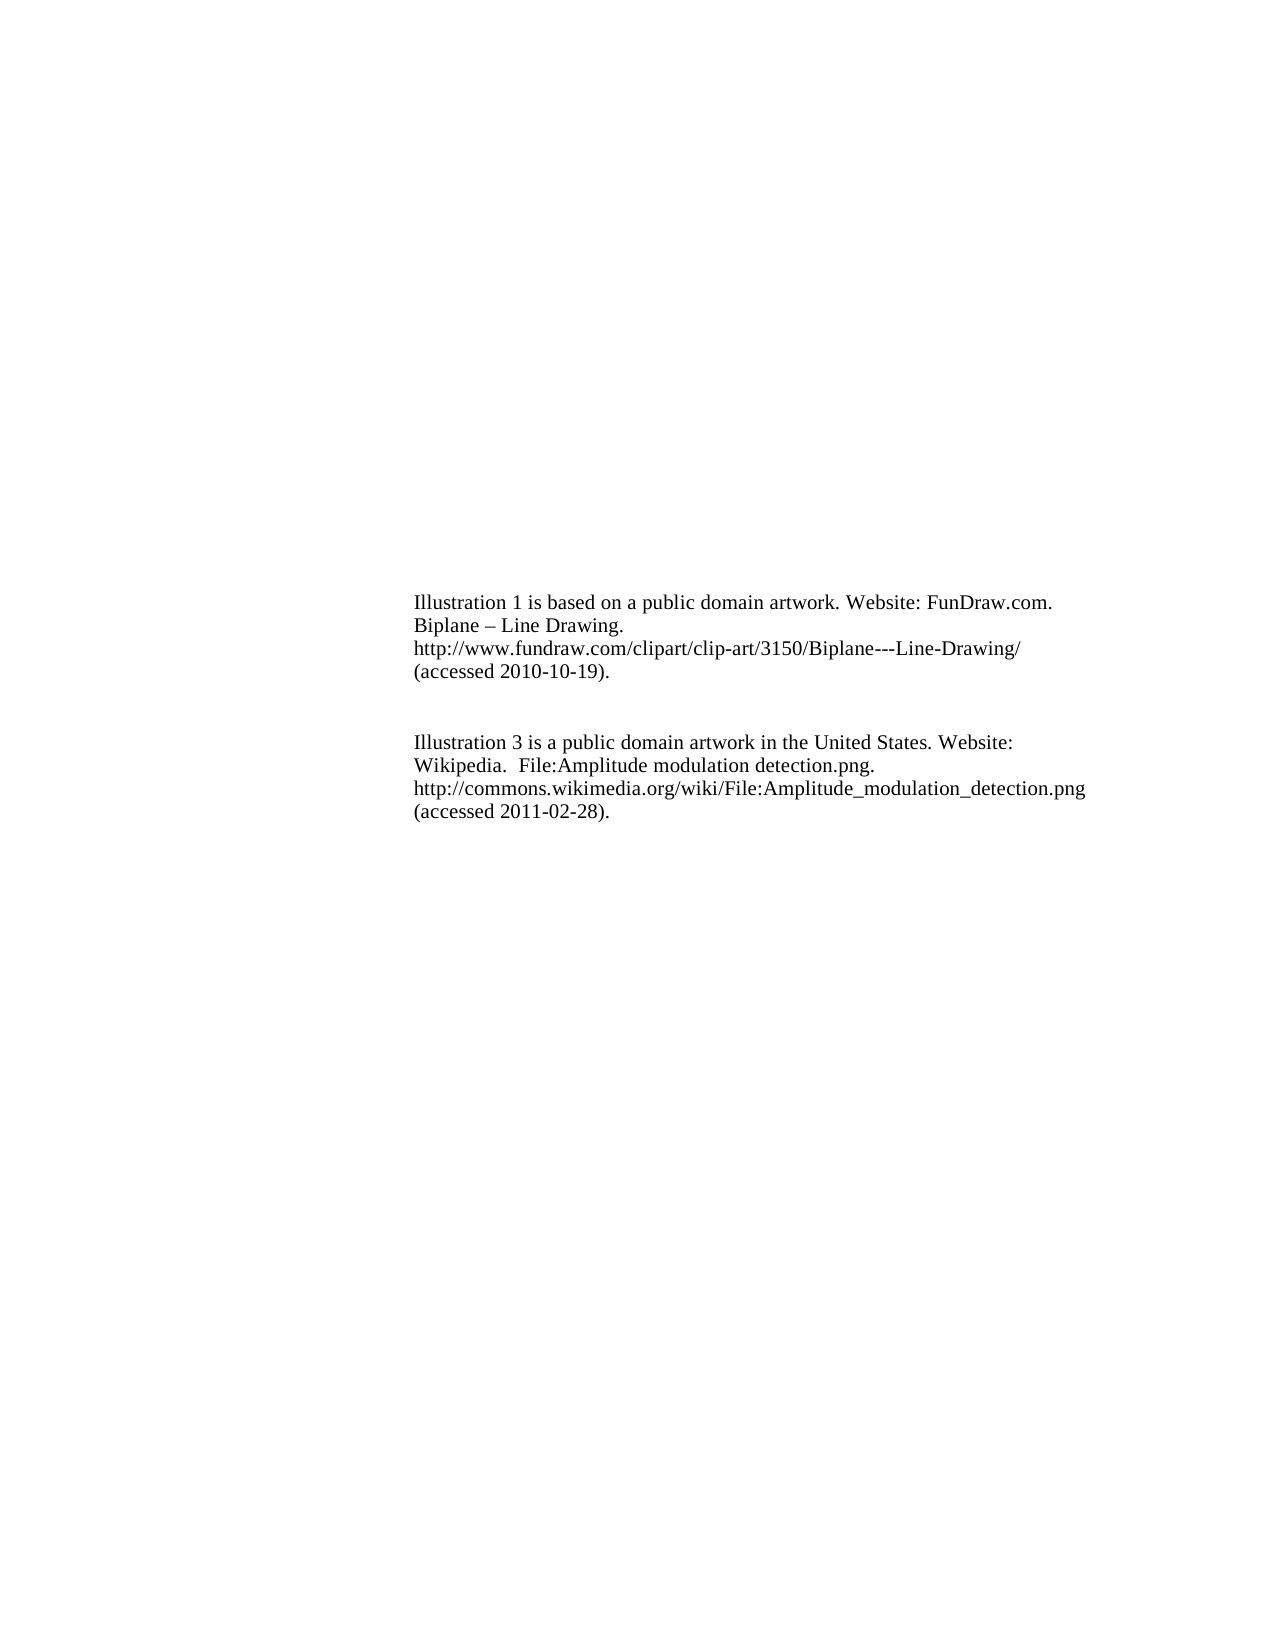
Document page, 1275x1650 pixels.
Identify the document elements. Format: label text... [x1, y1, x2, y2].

text Illustration 1 is based on a public domain artwork. Website: FunDraw.com. Biplane – Line Drawing. http://www.fundraw.com/clipart/clip-art/3150/Biplane---Line-Drawing/ (accessed 2010-10-19). [413, 591, 1098, 683]
text Illustration 3 is a public domain artwork in the United States. Website: Wikipedia. File:Amplitude modulation detection.png. http://commons.wikimedia.org/wiki/File:Amplitude_modulation_detection.png (accessed 2011-02-28). [413, 731, 1098, 823]
